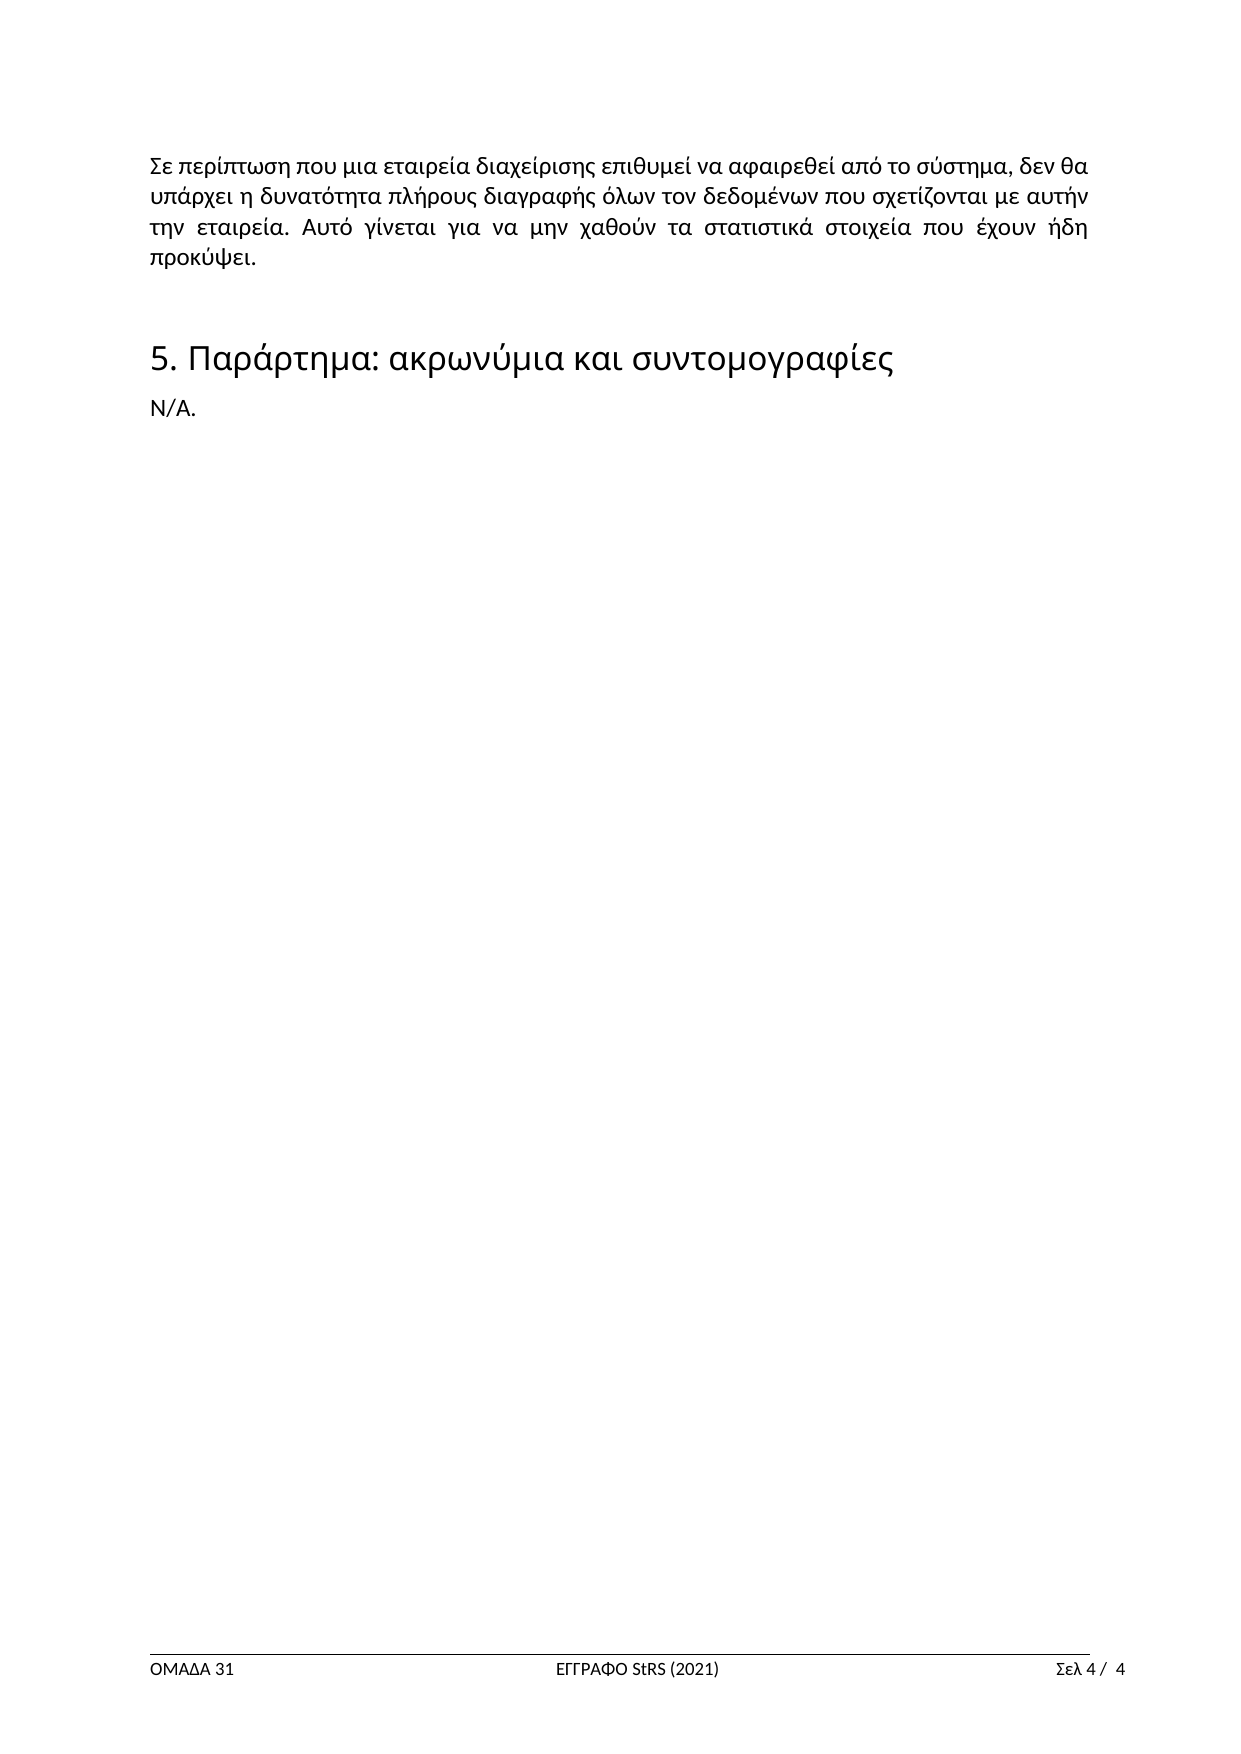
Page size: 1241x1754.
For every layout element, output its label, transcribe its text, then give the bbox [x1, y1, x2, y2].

text Ν/Α. [150, 392, 1090, 423]
text Σε περίπτωση που μια εταιρεία διαχείρισης επιθυμεί να αφαιρεθεί από το σύστημα, δεν θα υπάρχει η δυνατότητα πλήρους διαγραφής όλων τον δεδομένων που σχετίζονται με αυτήν την εταιρεία. Αυτό γίνεται για να μην χαθούν τα στατιστικά στοιχεία που έχουν ήδη προκύψει. [150, 150, 1090, 272]
subtitle Παράρτημα: ακρωνύμια και συντομογραφίες [150, 334, 1090, 380]
